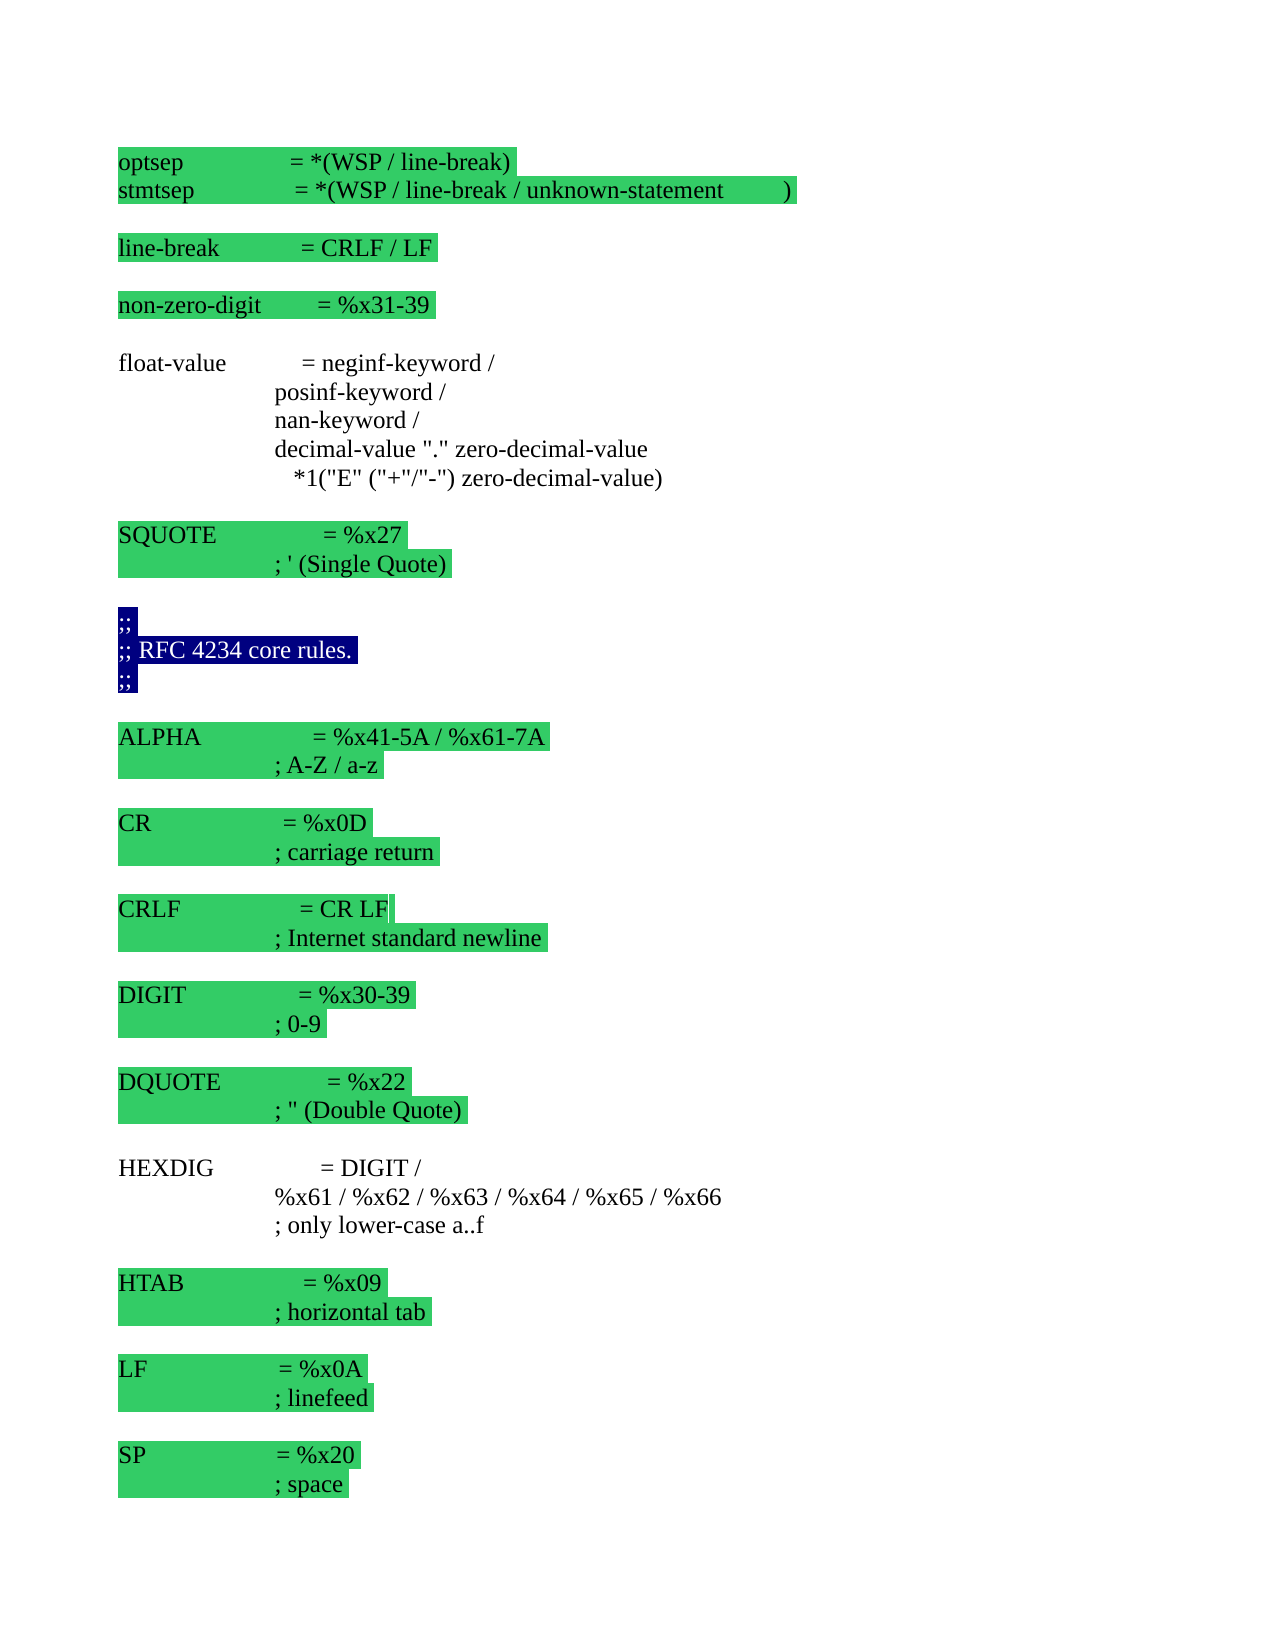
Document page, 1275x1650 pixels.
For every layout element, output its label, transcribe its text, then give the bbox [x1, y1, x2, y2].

text SP = %x20 [118, 1441, 1157, 1469]
text %x61 / %x62 / %x63 / %x64 / %x65 / %x66 [118, 1182, 1157, 1211]
text stmtsep = *(WSP / line-break / unknown-statement ) [118, 176, 1157, 204]
text ; space [118, 1469, 1157, 1498]
text DIGIT = %x30-39 [118, 981, 1157, 1009]
text decimal-value "." zero-decimal-value [118, 434, 1157, 463]
text HTAB = %x09 [118, 1268, 1157, 1297]
text ; only lower-case a..f [118, 1211, 1157, 1239]
text CRLF = CR LF [118, 894, 1157, 923]
text optsep = *(WSP / line-break) [118, 147, 1157, 176]
text DQUOTE = %x22 [118, 1067, 1157, 1096]
text ; linefeed [118, 1383, 1157, 1412]
text ; A-Z / a-z [118, 751, 1157, 779]
text posinf-keyword / [118, 377, 1157, 406]
text ; " (Double Quote) [118, 1096, 1157, 1124]
text ;; [118, 607, 1157, 636]
text ; ' (Single Quote) [118, 549, 1157, 578]
text ; carriage return [118, 837, 1157, 866]
text ; 0-9 [118, 1009, 1157, 1038]
text ; Internet standard newline [118, 923, 1157, 952]
text *1("E" ("+"/"-") zero-decimal-value) [118, 463, 1157, 492]
text line-break = CRLF / LF [118, 233, 1157, 262]
text HEXDIG = DIGIT / [118, 1153, 1157, 1182]
text ALPHA = %x41-5A / %x61-7A [118, 722, 1157, 751]
text float-value = neginf-keyword / [118, 348, 1157, 377]
text nan-keyword / [118, 406, 1157, 434]
text SQUOTE = %x27 [118, 521, 1157, 549]
text ; horizontal tab [118, 1297, 1157, 1326]
text LF = %x0A [118, 1354, 1157, 1383]
text non-zero-digit = %x31-39 [118, 291, 1157, 319]
text ;; [118, 664, 1157, 693]
text CR = %x0D [118, 808, 1157, 837]
text ;; RFC 4234 core rules. [118, 636, 1157, 664]
